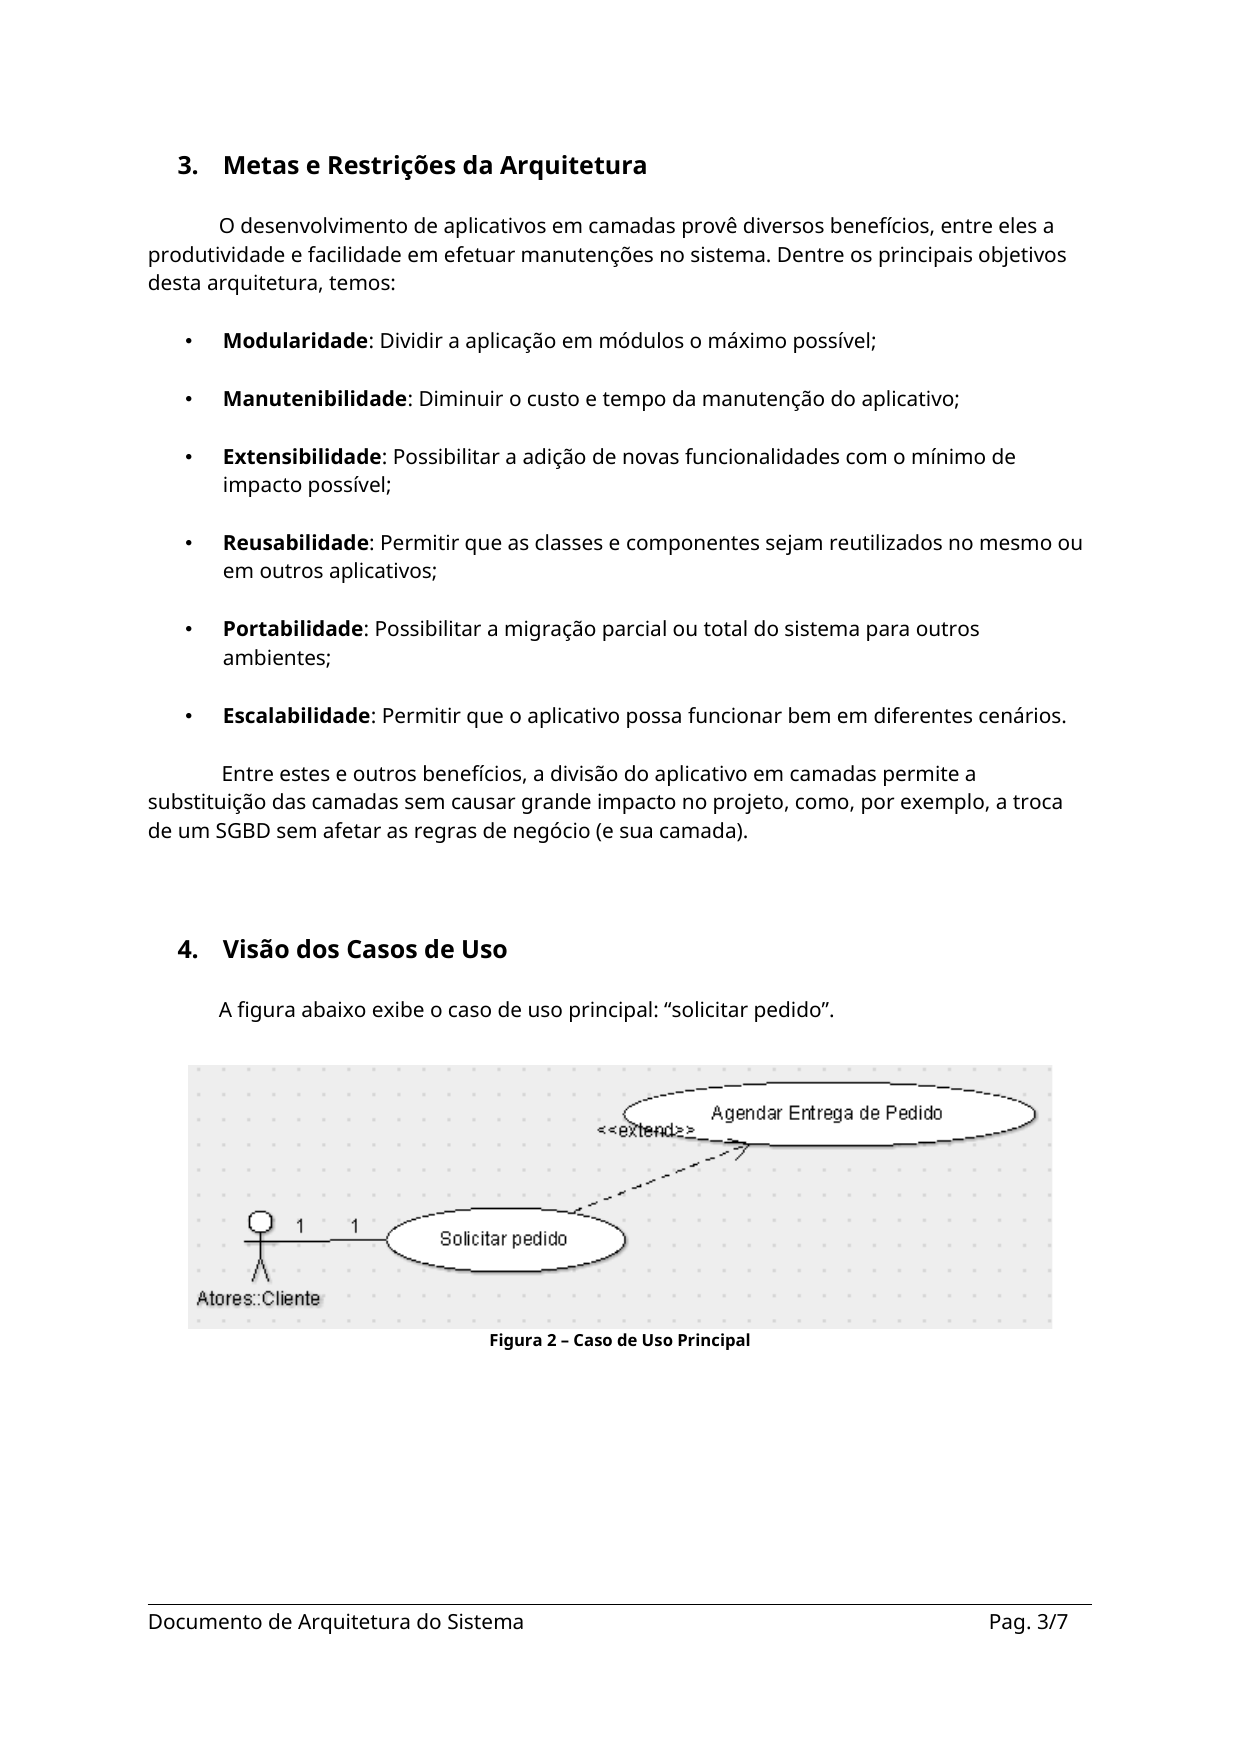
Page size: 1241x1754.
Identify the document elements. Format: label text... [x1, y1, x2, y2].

list Modularidade: Dividir a aplicação em módulos o máximo possível; [185, 326, 1092, 354]
list Manutenibilidade: Diminuir o custo e tempo da manutenção do aplicativo; [185, 384, 1092, 412]
subtitle Visão dos Casos de Uso [148, 932, 1092, 966]
text A figura abaixo exibe o caso de uso principal: “solicitar pedido”. [148, 995, 1092, 1023]
list Escalabilidade: Permitir que o aplicativo possa funcionar bem em diferentes cenários. [185, 701, 1092, 729]
subtitle Metas e Restrições da Arquitetura [148, 148, 1092, 182]
picture [188, 1065, 1053, 1329]
list Reusabilidade: Permitir que as classes e componentes sejam reutilizados no mesmo ou em outros aplicativos; [185, 528, 1092, 585]
list Extensibilidade: Possibilitar a adição de novas funcionalidades com o mínimo de impacto possível; [185, 442, 1092, 499]
text Figura 2 – Caso de Uso Principal [188, 1329, 1052, 1351]
list Portabilidade: Possibilitar a migração parcial ou total do sistema para outros ambientes; [185, 614, 1092, 671]
text O desenvolvimento de aplicativos em camadas provê diversos benefícios, entre eles a produtividade e facilidade em efetuar manutenções no sistema. Dentre os principais objetivos desta arquitetura, temos: [148, 211, 1092, 297]
text Entre estes e outros benefícios, a divisão do aplicativo em camadas permite a substituição das camadas sem causar grande impacto no projeto, como, por exemplo, a troca de um SGBD sem afetar as regras de negócio (e sua camada). [148, 759, 1092, 844]
